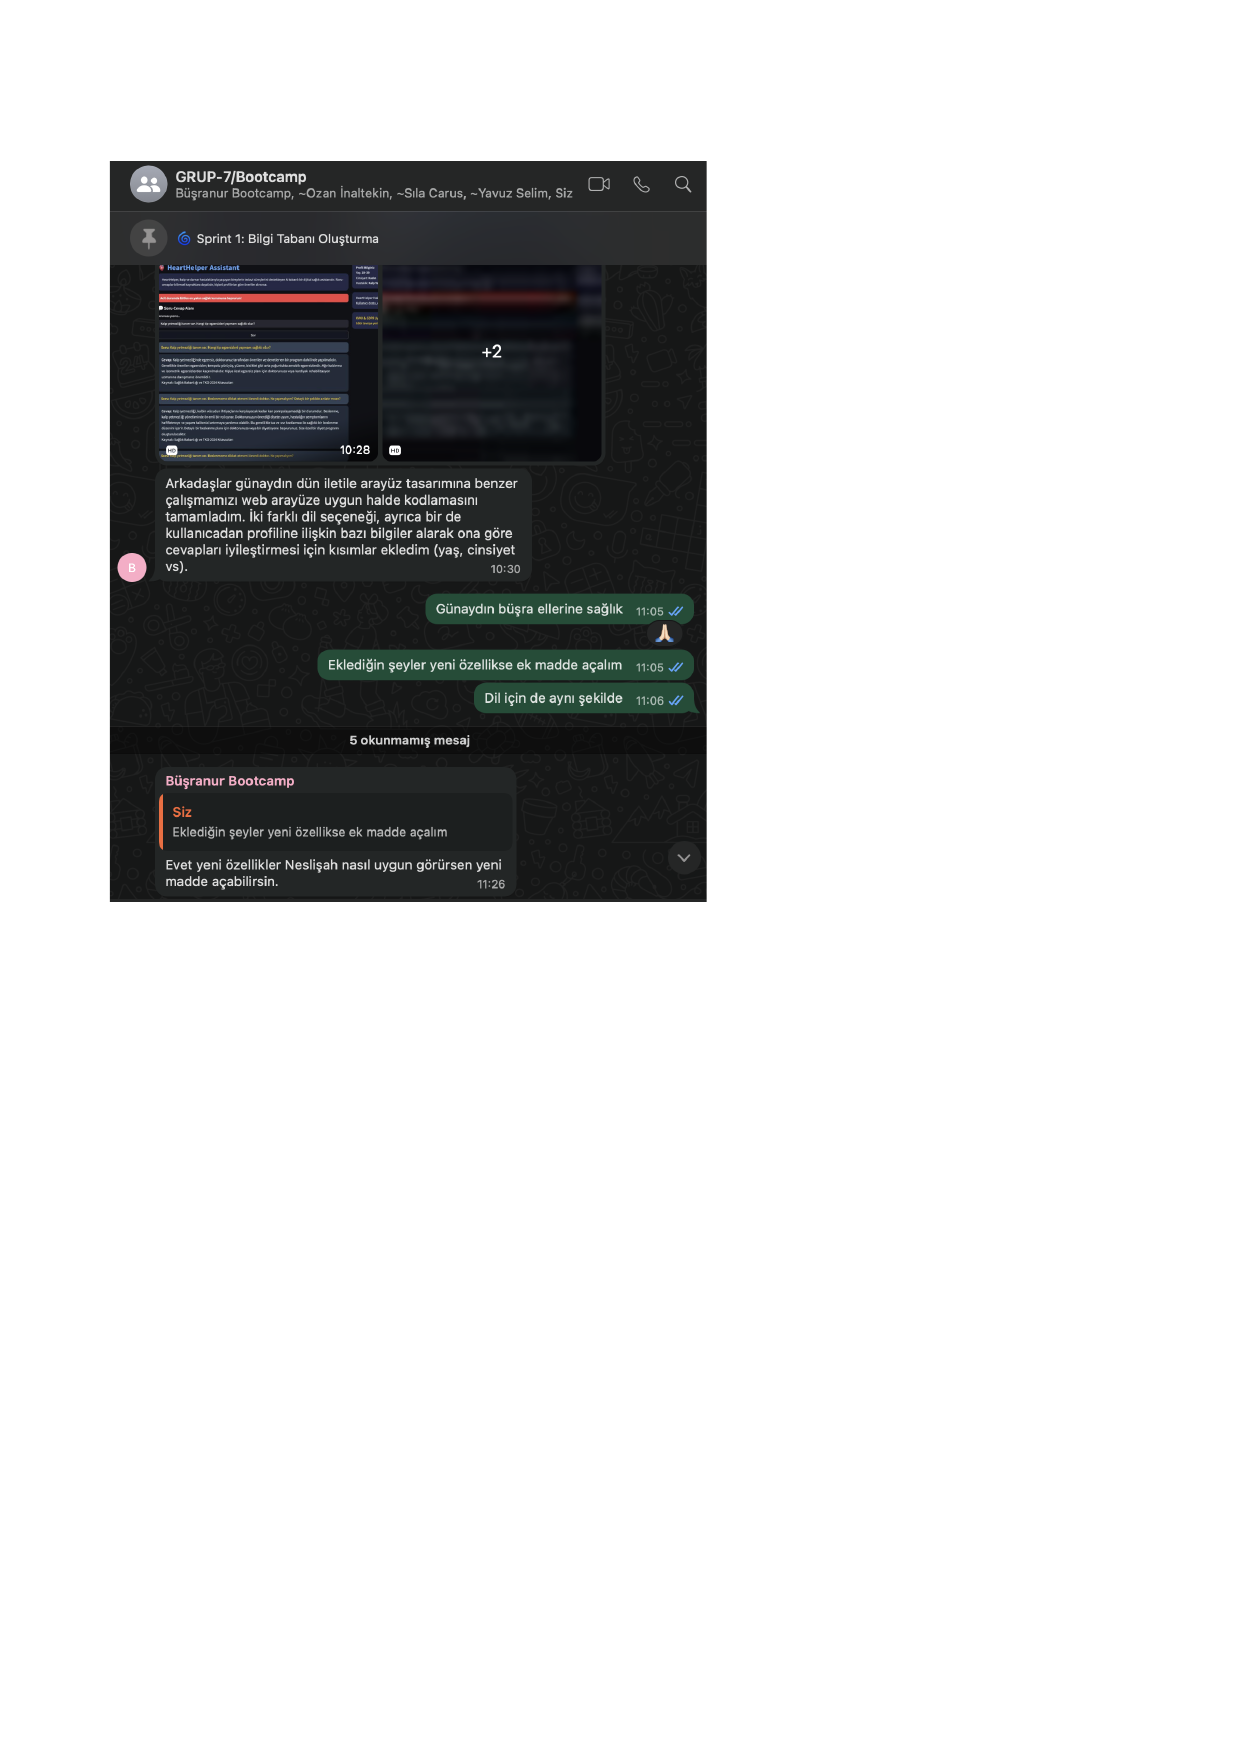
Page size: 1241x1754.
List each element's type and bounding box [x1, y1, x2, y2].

picture [109, 161, 707, 902]
